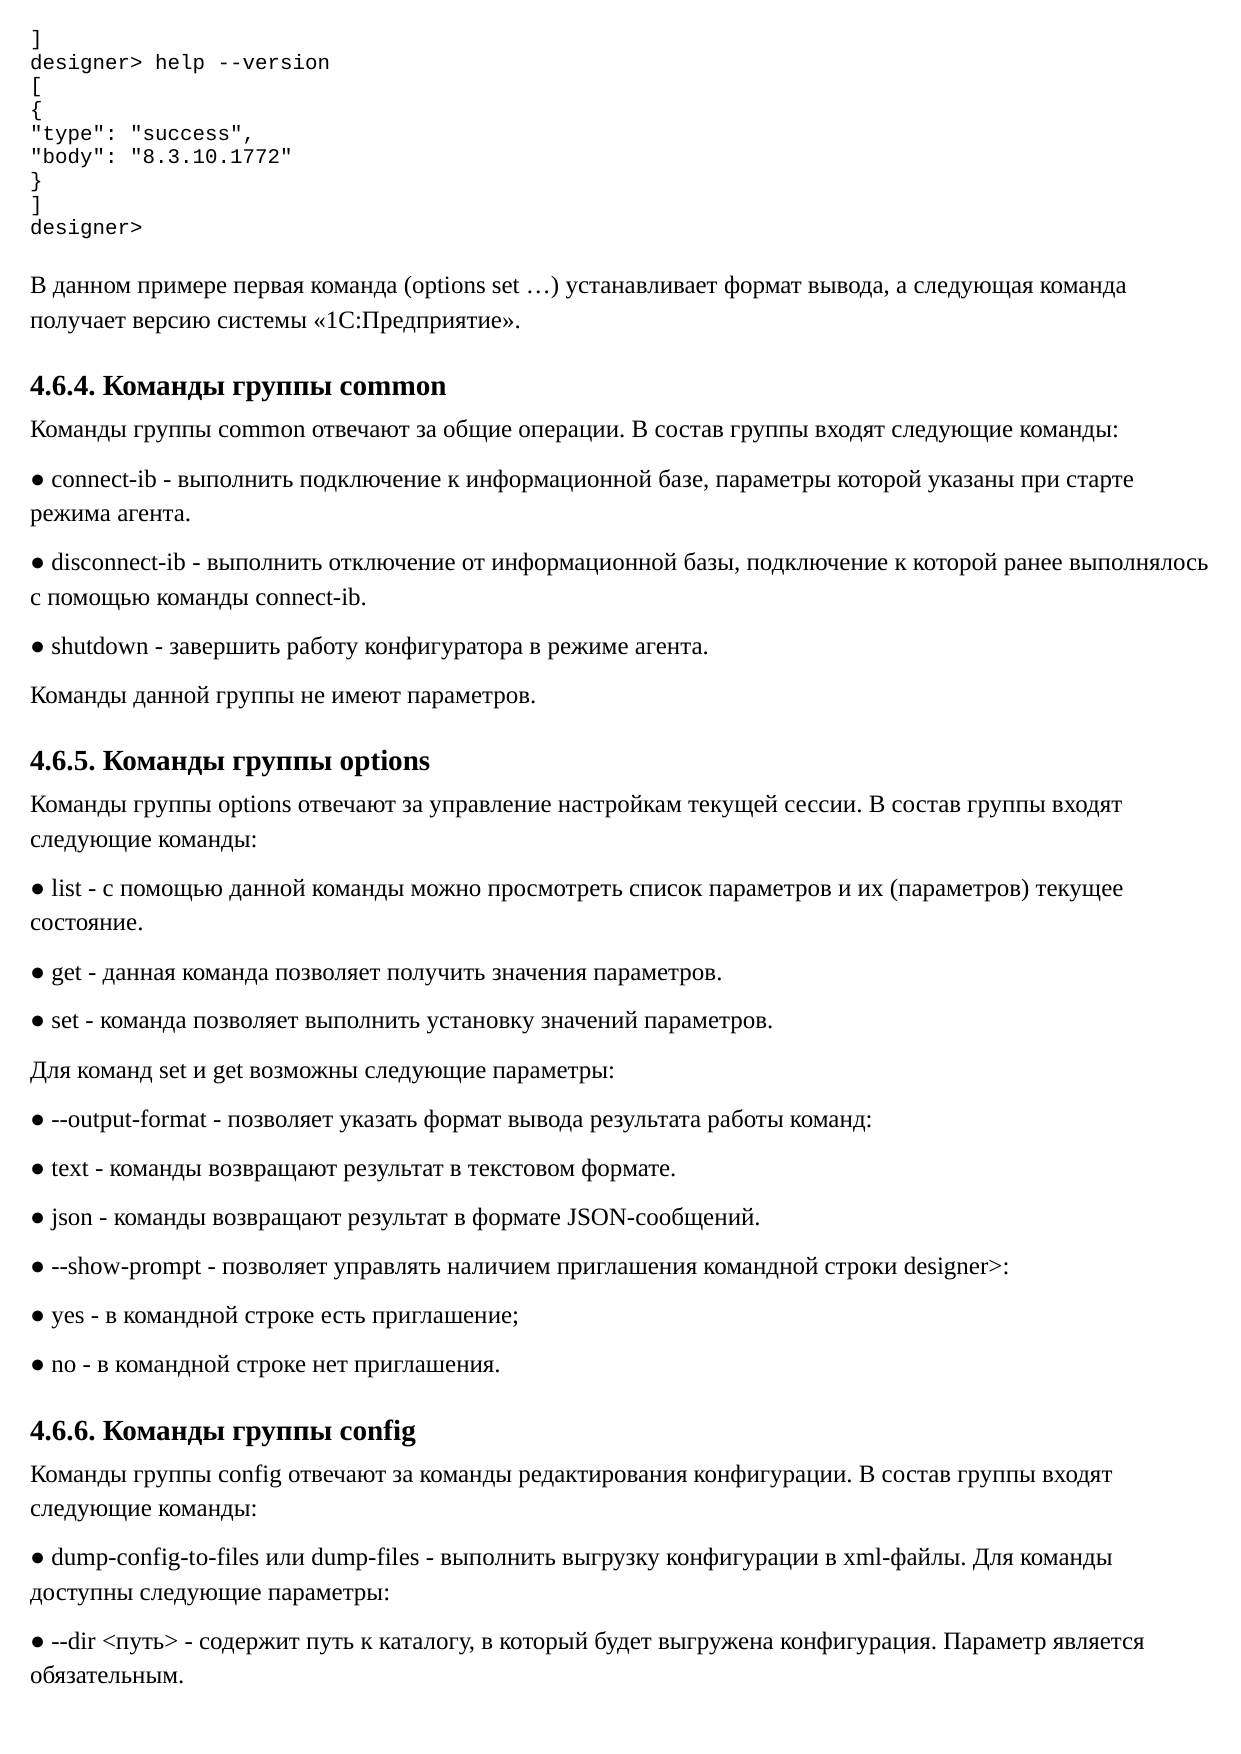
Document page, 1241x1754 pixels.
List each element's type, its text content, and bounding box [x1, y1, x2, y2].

text В данном примере первая команда (options set …) устанавливает формат вывода, а следующая команда получает версию системы «1С:Предприятие». [30, 270, 1211, 334]
text } [30, 170, 1211, 194]
text "body": "8.3.10.1772" [30, 146, 1211, 170]
text ● text ‑ команды возвращают результат в текстовом формате. [30, 1153, 1211, 1182]
text "type": "success", [30, 123, 1211, 146]
text ● shutdown ‑ завершить работу конфигуратора в режиме агента. [30, 631, 1211, 659]
text Команды группы config отвечают за команды редактирования конфигурации. В состав группы входят следующие команды: [30, 1459, 1211, 1522]
text [ [30, 75, 1211, 99]
text designer> help --version [30, 52, 1211, 75]
text designer> [30, 217, 1211, 241]
text ● --show-prompt ‑ позволяет управлять наличием приглашения командной строки designer>: [30, 1251, 1211, 1280]
text ● get ‑ данная команда позволяет получить значения параметров. [30, 957, 1211, 985]
subtitle 4.6.5. Команды группы options [30, 743, 1211, 777]
text ● connect-ib ‑ выполнить подключение к информационной базе, параметры которой указаны при старте режима агента. [30, 464, 1211, 527]
text ● list ‑ с помощью данной команды можно просмотреть список параметров и их (параметров) текущее состояние. [30, 873, 1211, 936]
text ] [30, 194, 1211, 217]
subtitle 4.6.4. Команды группы common [30, 368, 1211, 402]
text Команды группы options отвечают за управление настройкам текущей сессии. В состав группы входят следующие команды: [30, 789, 1211, 853]
text ● dump-config-to-files или dump-files ‑ выполнить выгрузку конфигурации в xml-файлы. Для команды доступны следующие параметры: [30, 1542, 1211, 1606]
text Команды группы common отвечают за общие операции. В состав группы входят следующие команды: [30, 414, 1211, 443]
text ● no ‑ в командной строке нет приглашения. [30, 1349, 1211, 1378]
text ● json ‑ команды возвращают результат в формате JSON-сообщений. [30, 1202, 1211, 1231]
text { [30, 99, 1211, 123]
text Для команд set и get возможны следующие параметры: [30, 1055, 1211, 1083]
text Команды данной группы не имеют параметров. [30, 680, 1211, 708]
text ● --output-format ‑ позволяет указать формат вывода результата работы команд: [30, 1104, 1211, 1132]
text ] [30, 28, 1211, 52]
text ● --dir <путь> ‑ содержит путь к каталогу, в который будет выгружена конфигурация. Параметр является обязательным. [30, 1626, 1211, 1689]
text ● yes ‑ в командной строке есть приглашение; [30, 1300, 1211, 1329]
subtitle 4.6.6. Команды группы config [30, 1413, 1211, 1446]
text ● set ‑ команда позволяет выполнить установку значений параметров. [30, 1006, 1211, 1034]
text ● disconnect-ib ‑ выполнить отключение от информационной базы, подключение к которой ранее выполнялось с помощью команды connect-ib. [30, 547, 1211, 610]
